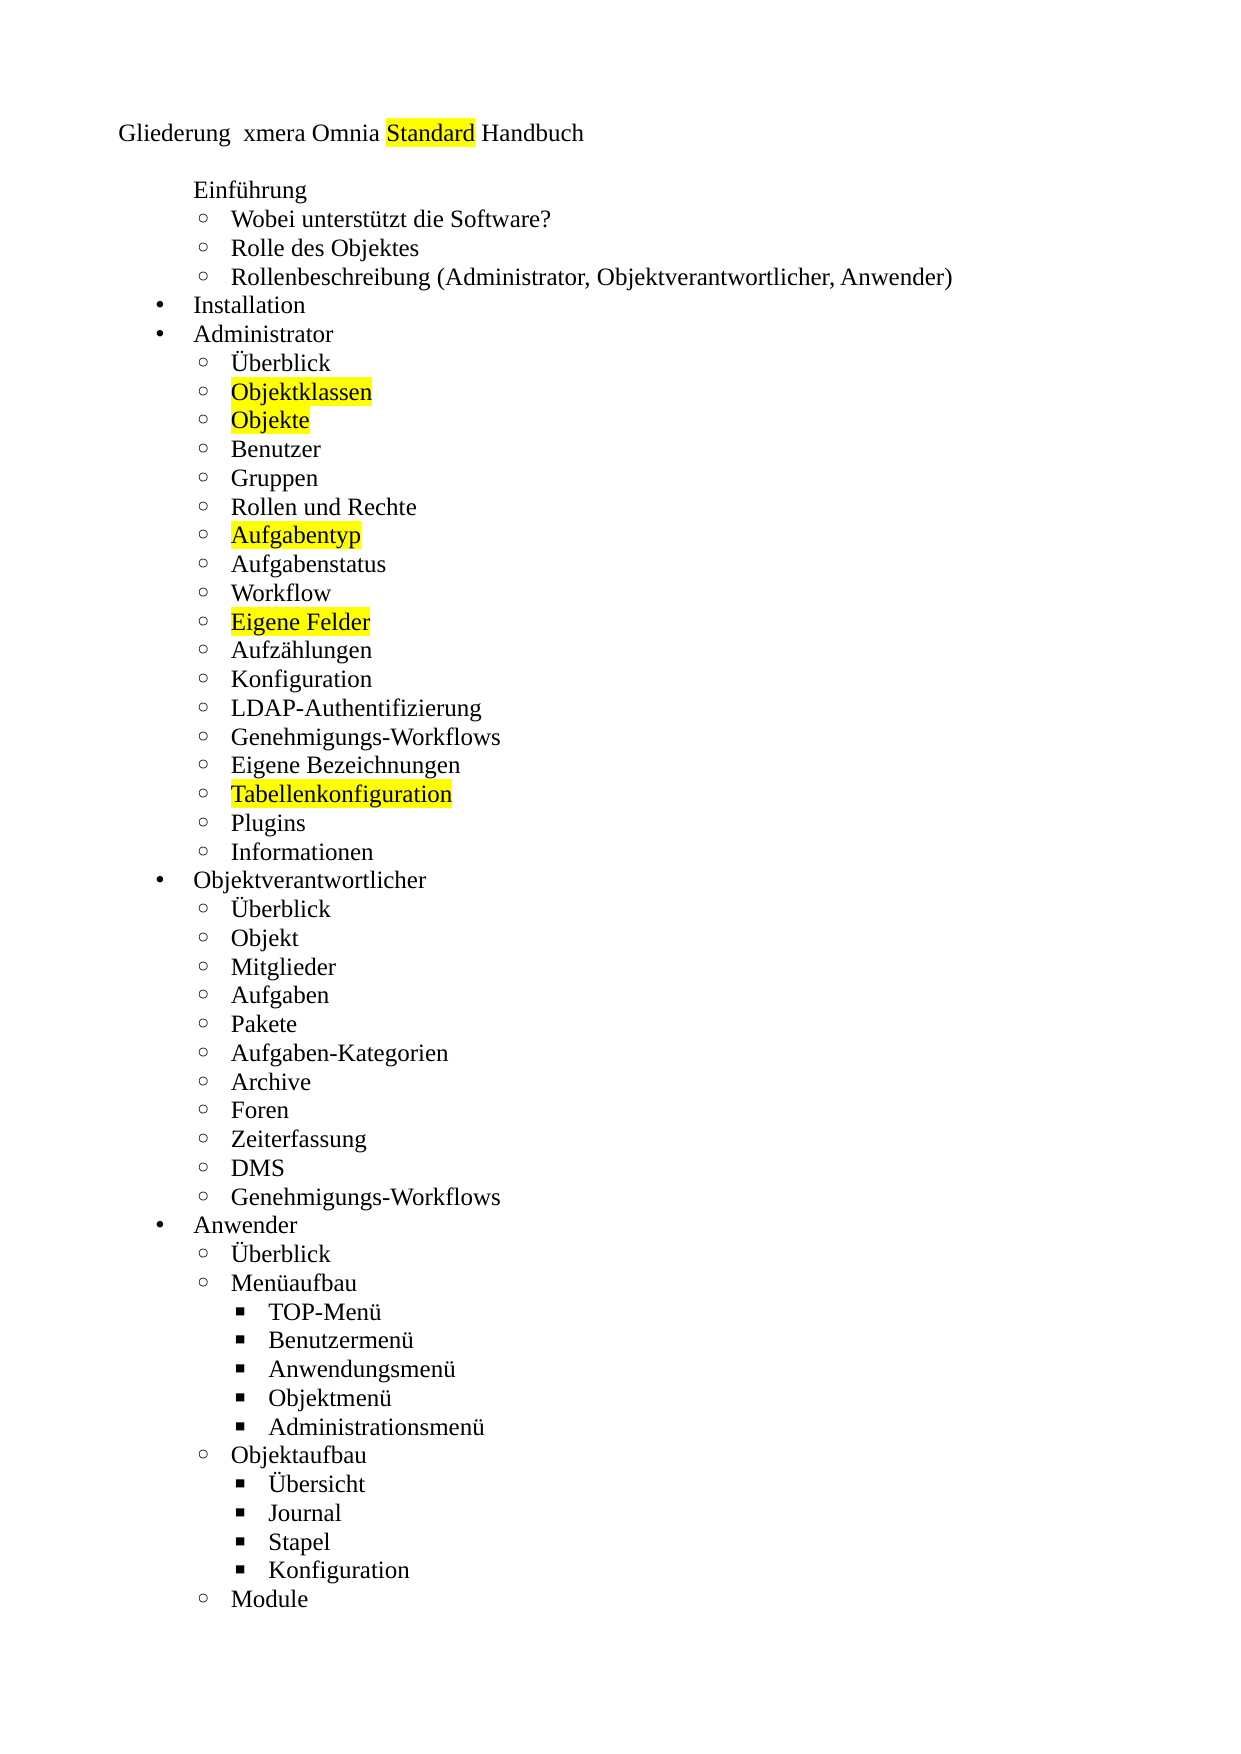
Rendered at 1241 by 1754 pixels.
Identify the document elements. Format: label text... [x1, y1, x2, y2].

list Eigene Felder [193, 607, 1122, 636]
list Wobei unterstützt die Software? [193, 204, 1122, 233]
list Plugins [193, 808, 1122, 837]
list Benutzer [193, 434, 1122, 463]
list Administrationsmenü [231, 1412, 1122, 1441]
list Aufgabenstatus [193, 549, 1122, 578]
list Aufgaben [193, 981, 1122, 1009]
list Mitglieder [193, 952, 1122, 981]
list Anwender [156, 1211, 1122, 1239]
list Objektklassen [193, 377, 1122, 406]
list Stapel [231, 1527, 1122, 1556]
list Genehmigungs-Workflows [193, 1182, 1122, 1211]
list Objektverantwortlicher [156, 866, 1122, 894]
list Aufgaben-Kategorien [193, 1038, 1122, 1067]
list Aufzählungen [193, 636, 1122, 664]
list Übersicht [231, 1469, 1122, 1498]
list Workflow [193, 578, 1122, 607]
list Eigene Bezeichnungen [193, 751, 1122, 779]
text Gliederung xmera Omnia Standard Handbuch [118, 118, 1122, 147]
list DMS [193, 1153, 1122, 1182]
list Benutzermenü [231, 1326, 1122, 1354]
list Module [193, 1584, 1122, 1613]
list Pakete [193, 1009, 1122, 1038]
list Objekte [193, 406, 1122, 434]
list TOP-Menü [231, 1297, 1122, 1326]
list Installation [156, 291, 1122, 319]
list Archive [193, 1067, 1122, 1096]
list Tabellenkonfiguration [193, 779, 1122, 808]
list Gruppen [193, 463, 1122, 492]
list Objektaufbau [193, 1441, 1122, 1469]
list Objekt [193, 923, 1122, 952]
list Foren [193, 1096, 1122, 1124]
list Rollenbeschreibung (Administrator, Objektverantwortlicher, Anwender) [193, 262, 1122, 291]
list Zeiterfassung [193, 1124, 1122, 1153]
list Überblick [193, 1239, 1122, 1268]
list Einführung [156, 176, 1122, 204]
list Objektmenü [231, 1383, 1122, 1412]
list Menüaufbau [193, 1268, 1122, 1297]
list Administrator [156, 319, 1122, 348]
list Genehmigungs-Workflows [193, 722, 1122, 751]
list Aufgabentyp [193, 521, 1122, 549]
list Anwendungsmenü [231, 1354, 1122, 1383]
list Informationen [193, 837, 1122, 866]
list Rollen und Rechte [193, 492, 1122, 521]
list Journal [231, 1498, 1122, 1527]
list Konfiguration [231, 1556, 1122, 1584]
list Rolle des Objektes [193, 233, 1122, 262]
list LDAP-Authentifizierung [193, 693, 1122, 722]
list Konfiguration [193, 664, 1122, 693]
list Überblick [193, 348, 1122, 377]
list Überblick [193, 894, 1122, 923]
